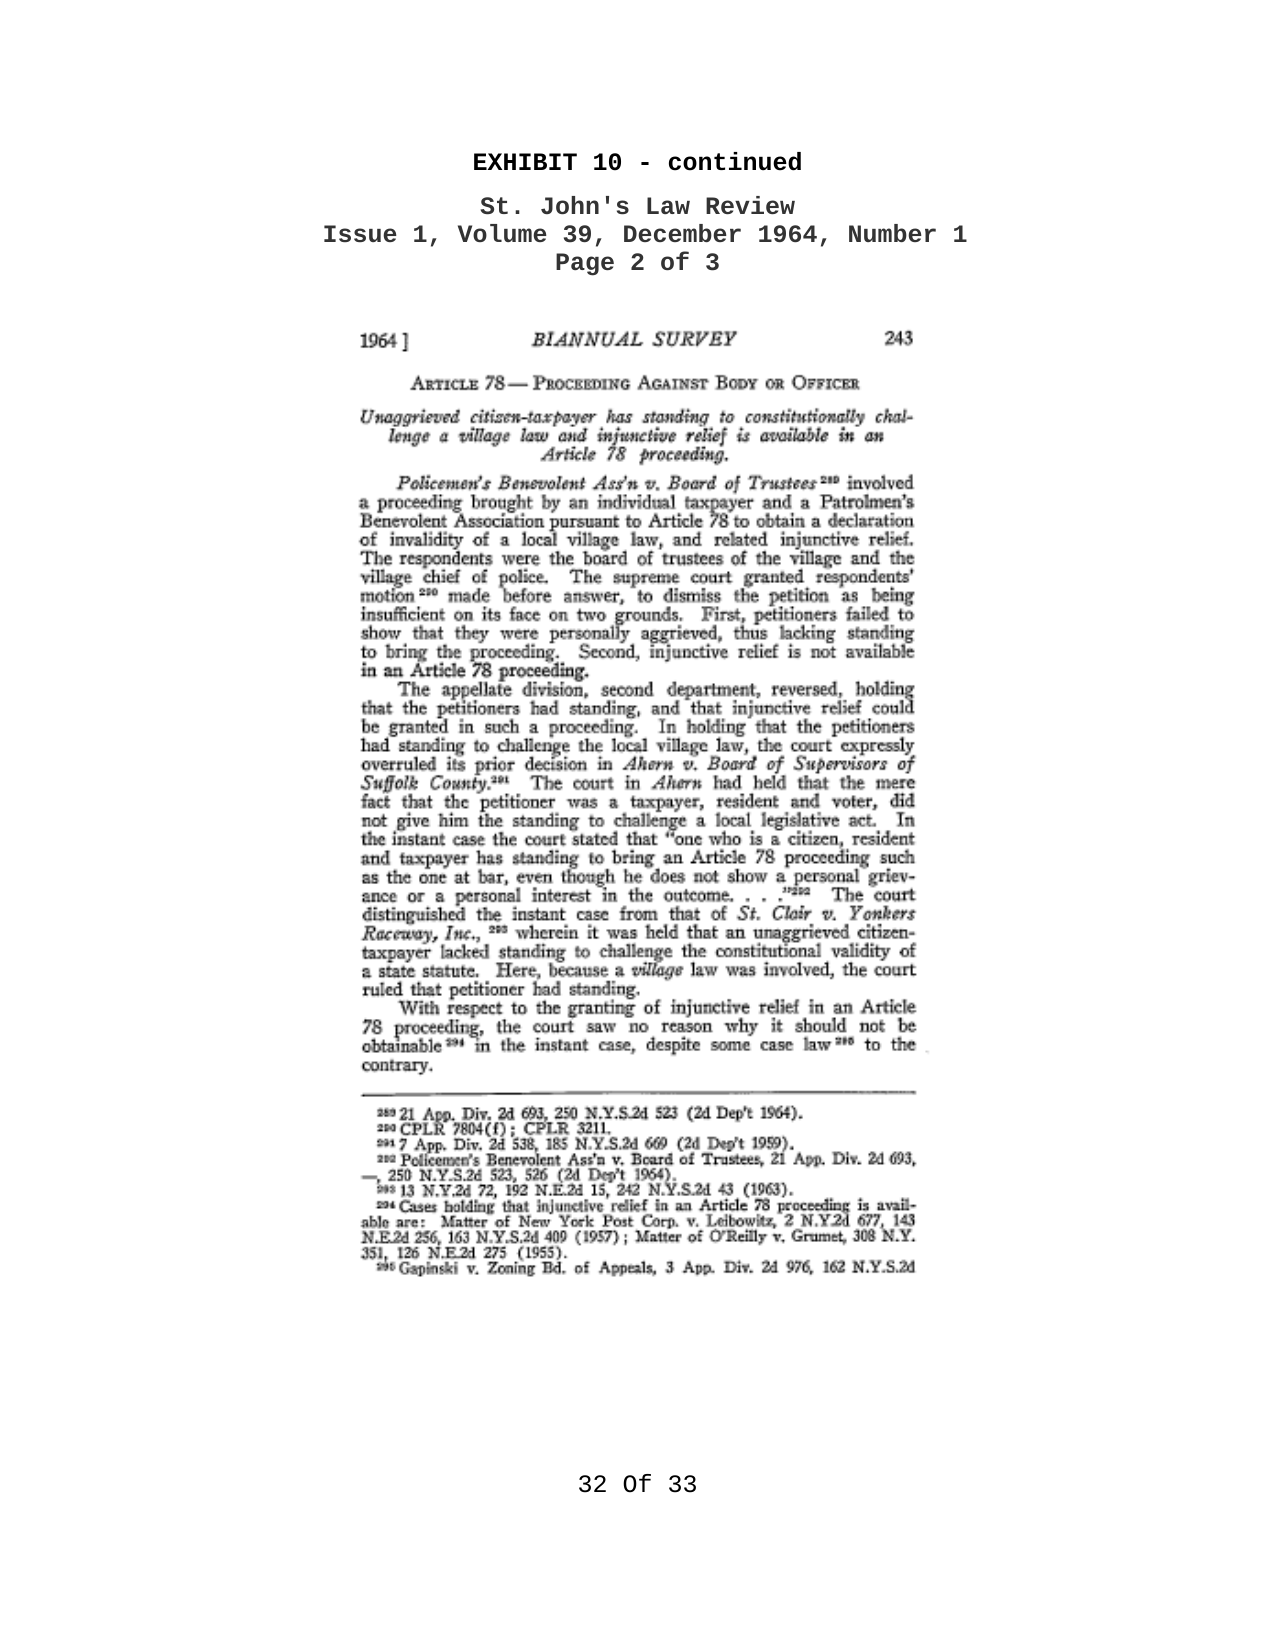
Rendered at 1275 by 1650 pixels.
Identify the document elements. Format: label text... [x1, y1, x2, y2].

text St. John's Law Review Issue 1, Volume 39, December 1964, Number 1 Page 2 of 3 [150, 193, 1125, 278]
picture [330, 293, 945, 1308]
text EXHIBIT 10 - continued [150, 150, 1125, 178]
